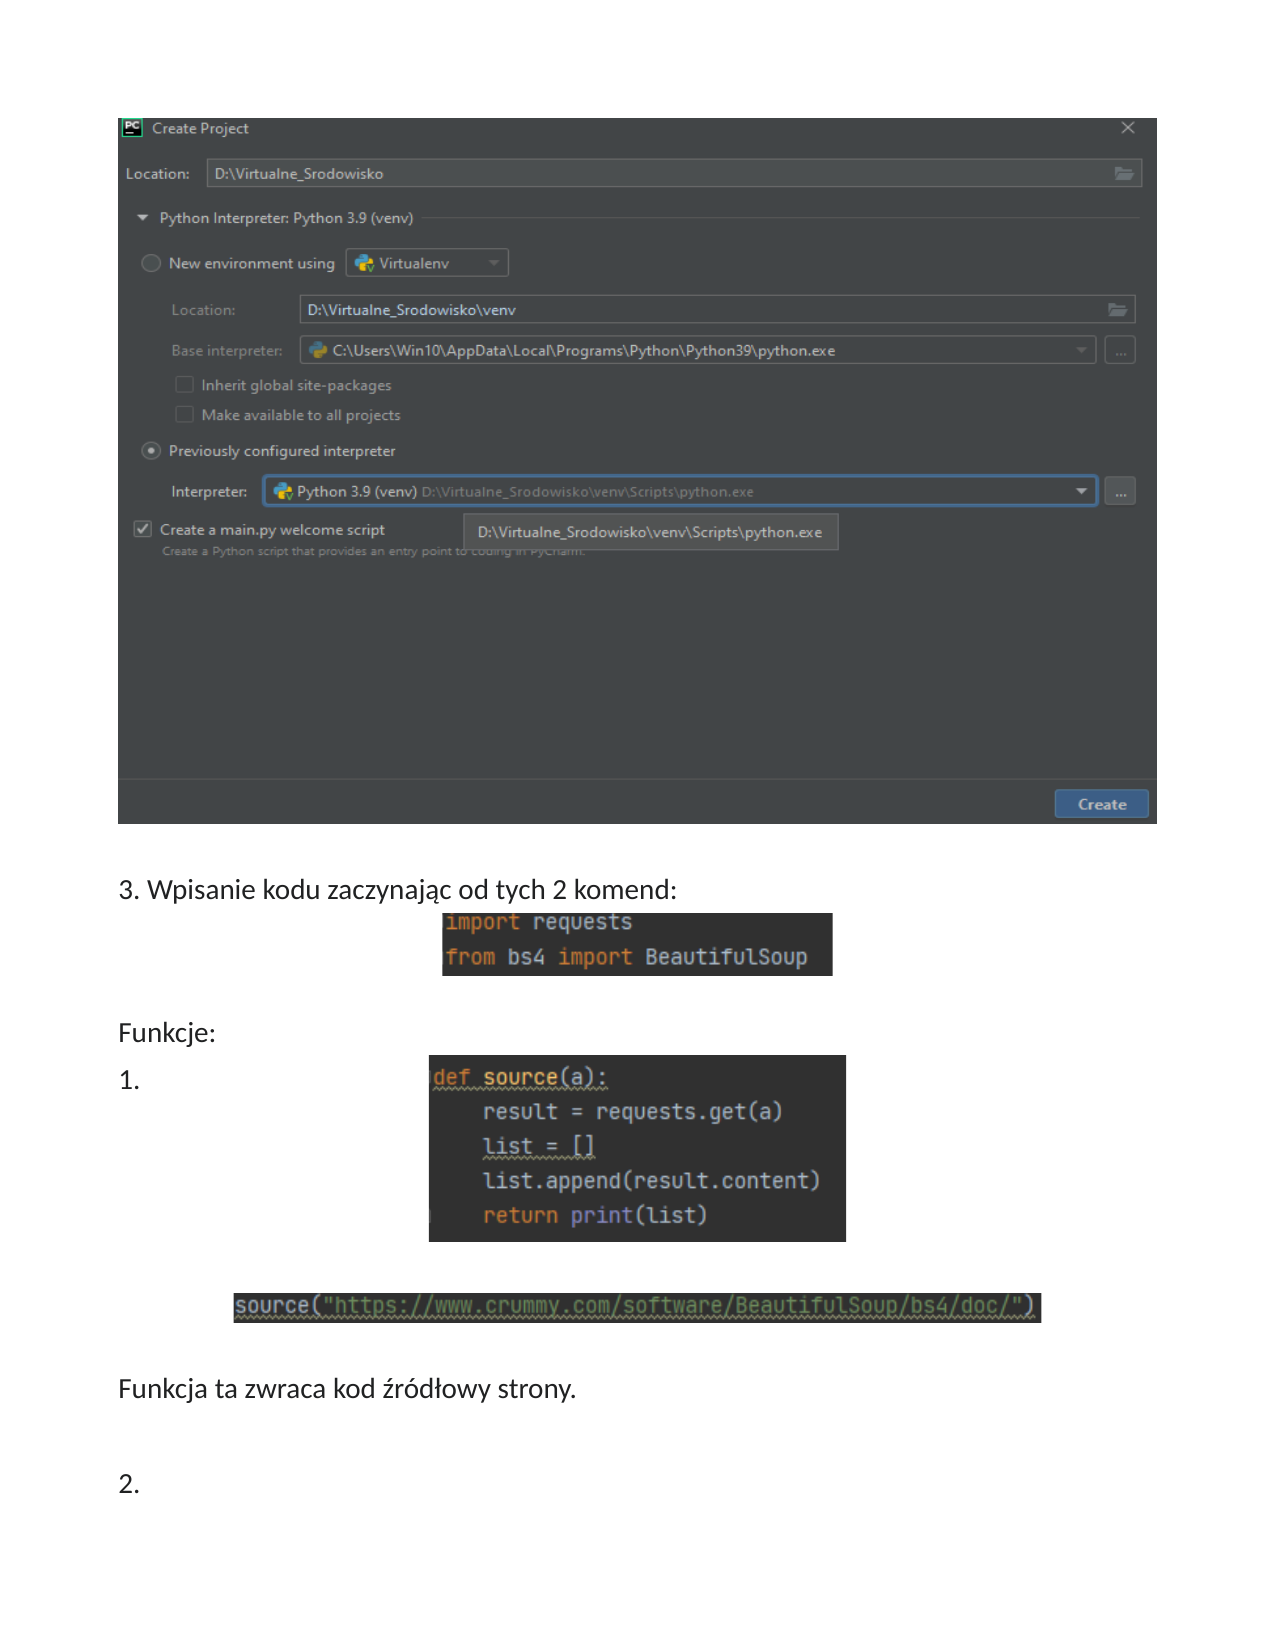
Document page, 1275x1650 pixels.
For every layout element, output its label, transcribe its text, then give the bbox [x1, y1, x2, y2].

text 1. [118, 1061, 428, 1097]
picture [442, 913, 833, 976]
text Funkcje: [118, 1014, 1157, 1049]
picture [118, 118, 1157, 824]
picture [428, 1055, 847, 1242]
text [847, 1061, 1157, 1097]
text 3. Wpisanie kodu zaczynając od tych 2 komend: [118, 871, 1157, 907]
picture [233, 1293, 1042, 1323]
text Funkcja ta zwraca kod źródłowy strony. [118, 1370, 1157, 1406]
text 2. [118, 1465, 1157, 1501]
